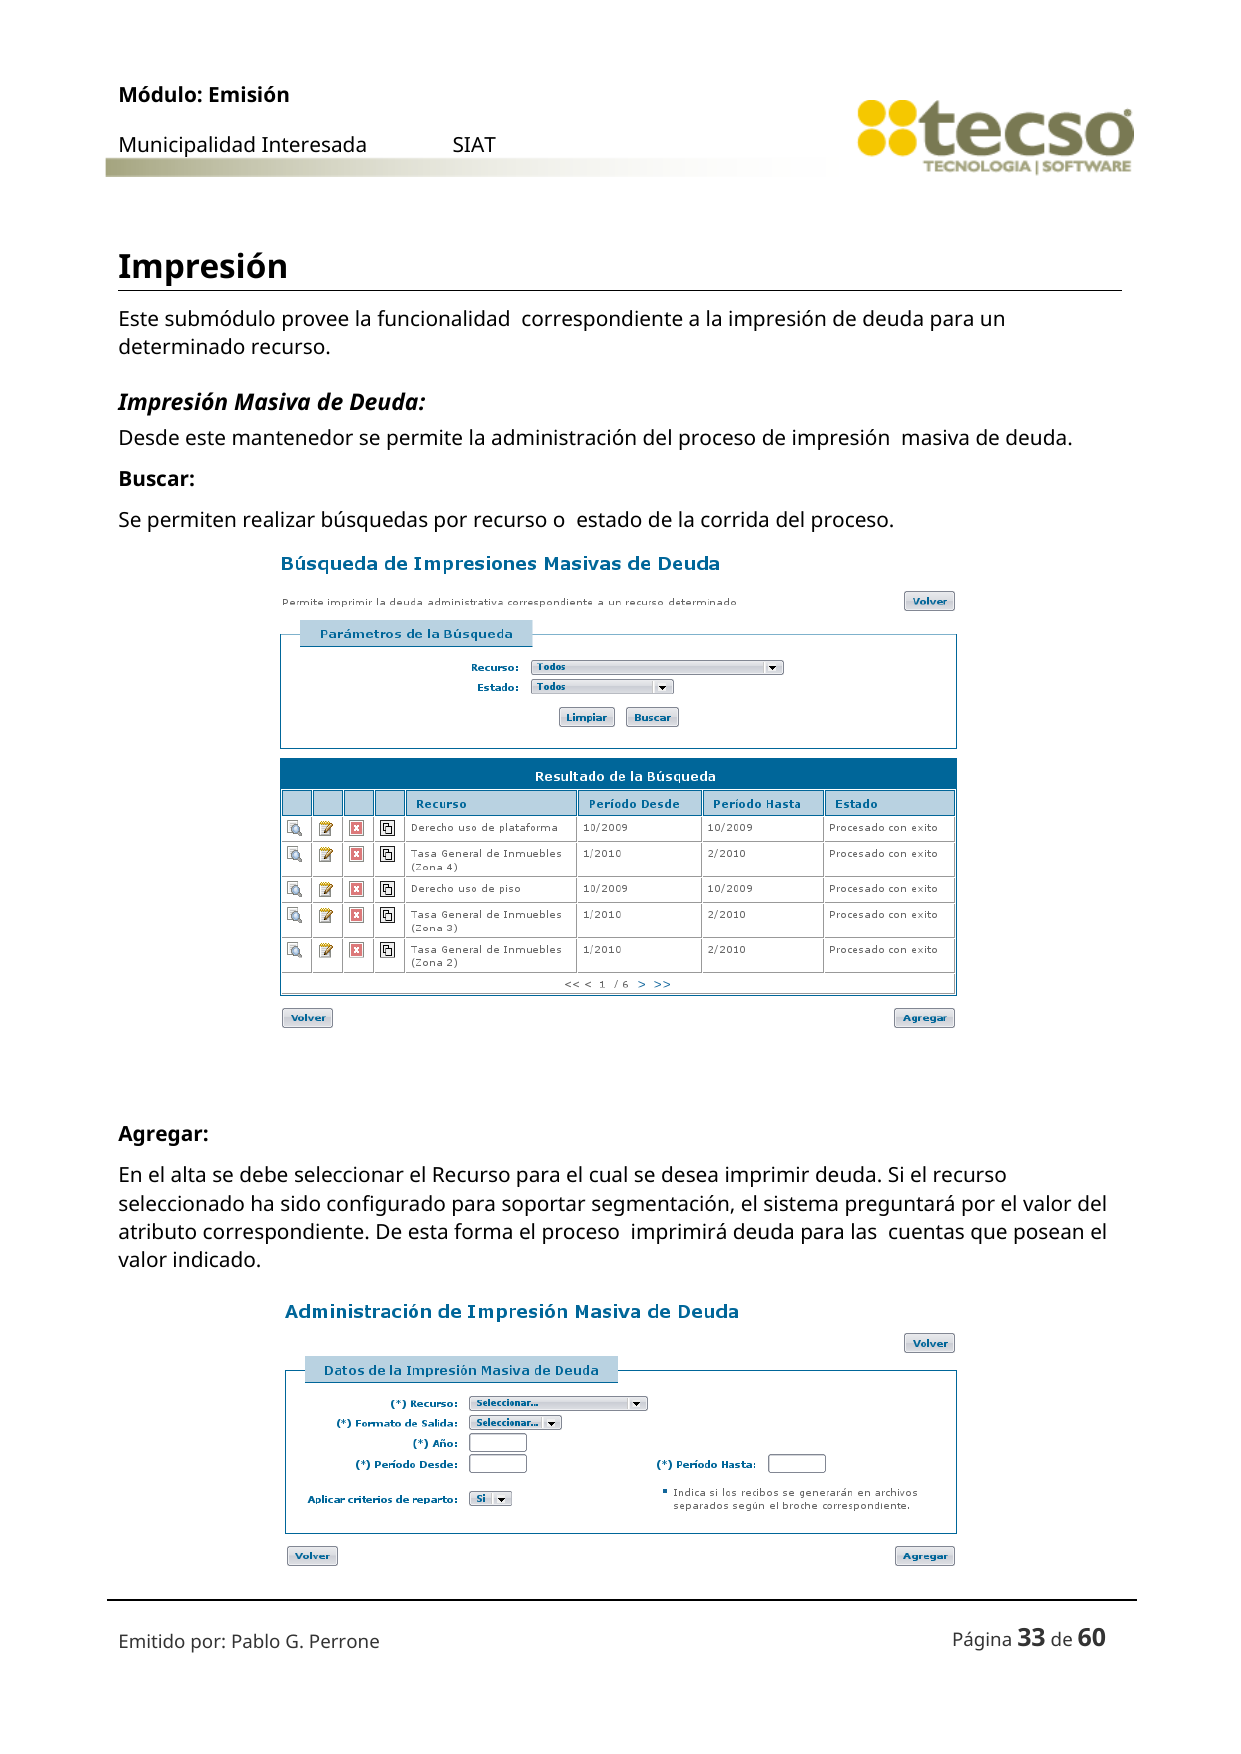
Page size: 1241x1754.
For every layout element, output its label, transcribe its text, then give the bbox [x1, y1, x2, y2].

subtitle Impresión [118, 243, 1122, 290]
subtitle Impresión Masiva de Deuda: [118, 386, 1122, 417]
text Agregar: [118, 1119, 1122, 1148]
text Buscar: [118, 464, 1122, 493]
text Desde este mantenedor se permite la administración del proceso de impresión masiva de deuda. [118, 423, 1122, 452]
text Se permiten realizar búsquedas por recurso o estado de la corrida del proceso. [118, 505, 1122, 534]
picture [268, 1298, 973, 1581]
text En el alta se debe seleccionar el Recurso para el cual se desea imprimir deuda. Si el recurso seleccionado ha sido configurado para soportar segmentación, el sistema preguntará por el valor del atributo correspondiente. De esta forma el proceso imprimirá deuda para las cuentas que posean el valor indicado. [118, 1160, 1122, 1274]
picture [105, 100, 1134, 177]
picture [268, 546, 973, 1046]
text Este submódulo provee la funcionalidad correspondiente a la impresión de deuda para un determinado recurso. [118, 304, 1122, 361]
